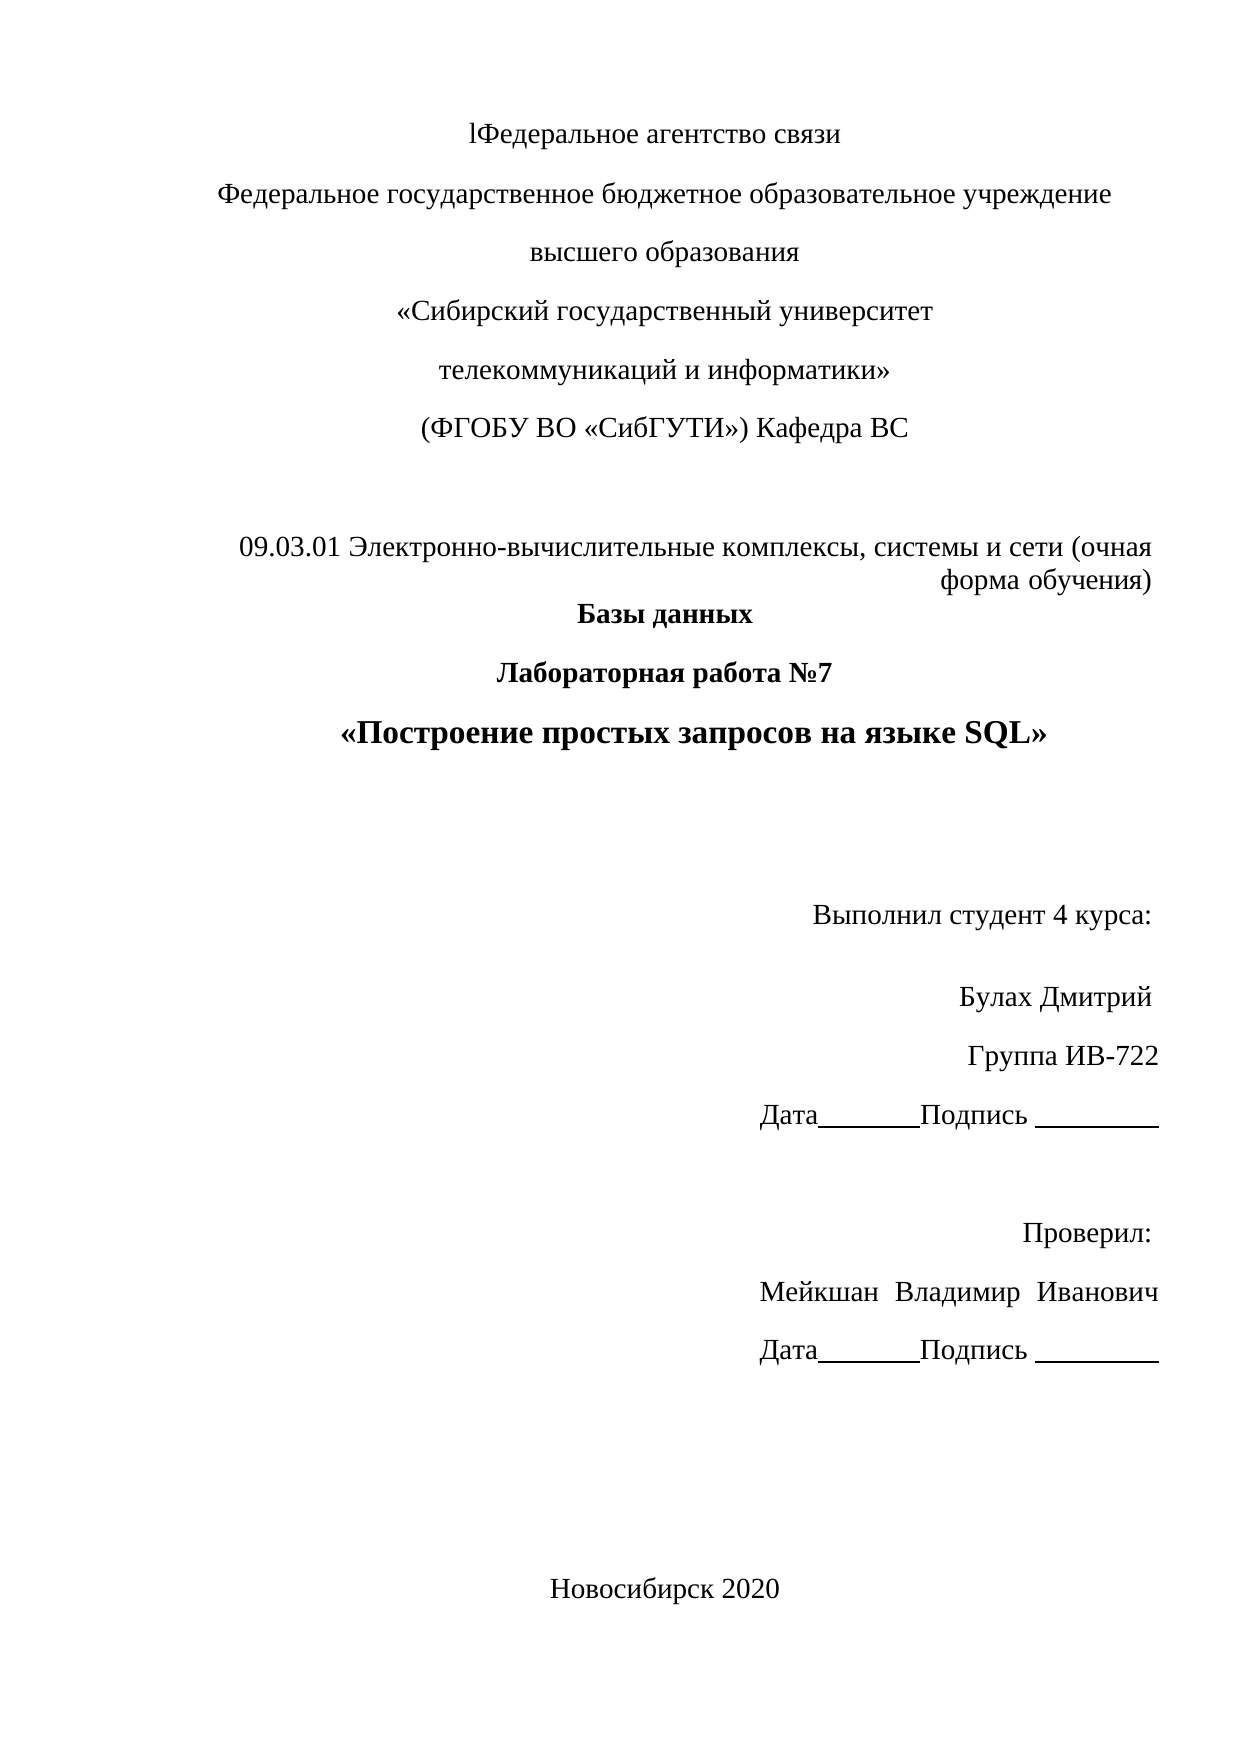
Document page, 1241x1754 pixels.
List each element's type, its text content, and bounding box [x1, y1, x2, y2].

text Новосибирск 2020 [217, 1571, 1112, 1604]
text Группа ИВ-722 Дата Подпись [759, 1038, 1159, 1130]
text «Построение простых запросов на языке SQL» [276, 713, 1112, 752]
text «Сибирский государственный университет телекоммуникаций и информатики» (ФГОБУ ВО «СибГУТИ») Кафедра ВС [383, 293, 946, 444]
text lФедеральное агентство связи [197, 116, 1112, 150]
text Базы данных Лабораторная работа №7 [497, 596, 833, 688]
text 09.03.01 Электронно-вычислительные комплексы, системы и сети (очная форма обучения) [167, 529, 1152, 596]
text Выполнил студент 4 курса: [756, 897, 1152, 931]
text Булах Дмитрий [756, 979, 1152, 1013]
text Проверил: Мейкшан Владимир Иванович Дата Подпись [759, 1215, 1159, 1366]
text Федеральное государственное бюджетное образовательное учреждение высшего образования [217, 176, 1112, 268]
